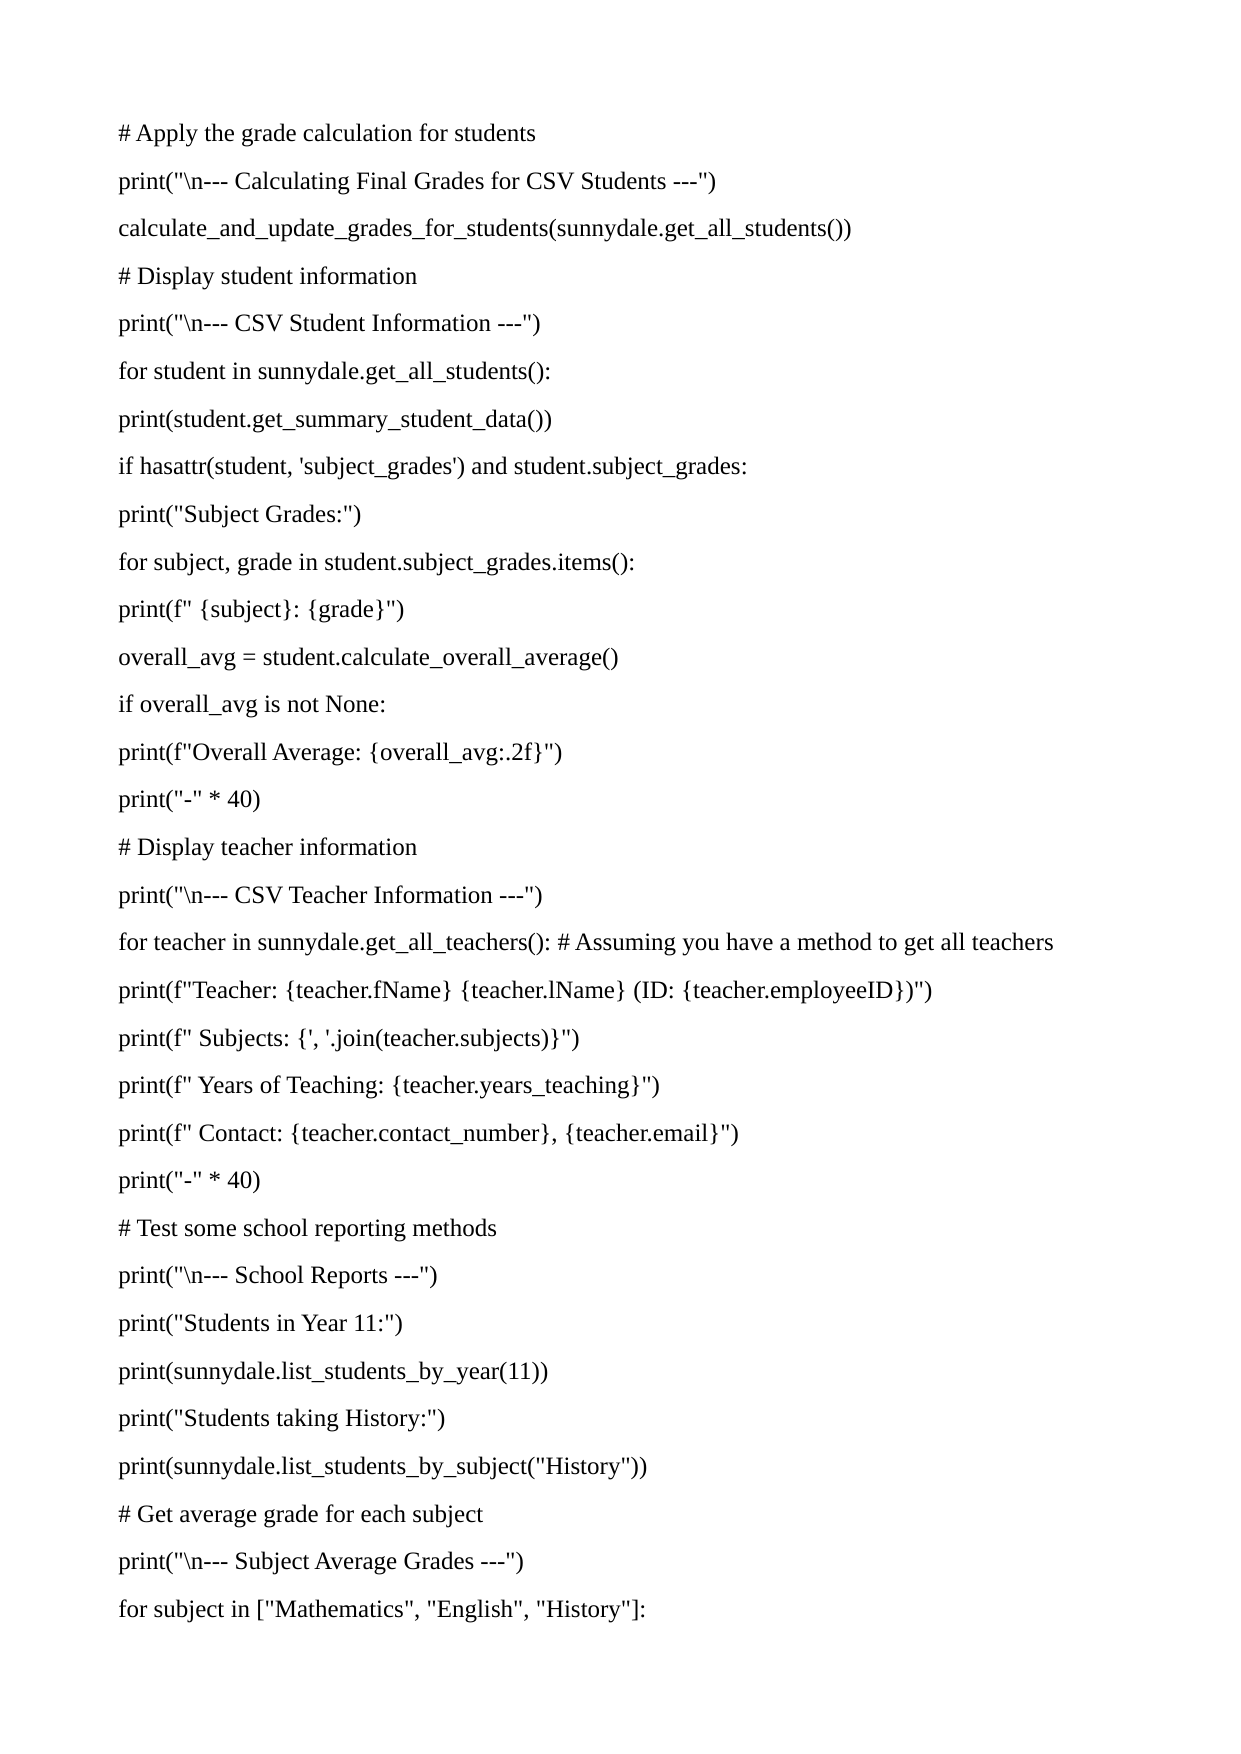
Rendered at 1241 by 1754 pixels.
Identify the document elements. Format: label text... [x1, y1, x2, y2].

text if hasattr(student, 'subject_grades') and student.subject_grades: [118, 451, 1122, 480]
text print("\n--- CSV Teacher Information ---") [118, 880, 1122, 908]
text # Get average grade for each subject [118, 1499, 1122, 1527]
text print("-" * 40) [118, 784, 1122, 813]
text print("\n--- Calculating Final Grades for CSV Students ---") [118, 166, 1122, 194]
text print(f" Contact: {teacher.contact_number}, {teacher.email}") [118, 1118, 1122, 1147]
text for teacher in sunnydale.get_all_teachers(): # Assuming you have a method to get all teachers [118, 927, 1122, 956]
text calculate_and_update_grades_for_students(sunnydale.get_all_students()) [118, 213, 1122, 242]
text # Display student information [118, 261, 1122, 290]
text print(f" {subject}: {grade}") [118, 594, 1122, 623]
text for subject in ["Mathematics", "English", "History"]: [118, 1594, 1122, 1623]
text print(f"Overall Average: {overall_avg:.2f}") [118, 737, 1122, 766]
text overall_avg = student.calculate_overall_average() [118, 642, 1122, 671]
text print(f"Teacher: {teacher.fName} {teacher.lName} (ID: {teacher.employeeID})") [118, 975, 1122, 1004]
text # Apply the grade calculation for students [118, 118, 1122, 147]
text for subject, grade in student.subject_grades.items(): [118, 547, 1122, 575]
text print("Students in Year 11:") [118, 1308, 1122, 1337]
text if overall_avg is not None: [118, 689, 1122, 718]
text # Test some school reporting methods [118, 1213, 1122, 1242]
text print(f" Years of Teaching: {teacher.years_teaching}") [118, 1070, 1122, 1099]
text print("-" * 40) [118, 1165, 1122, 1194]
text print("\n--- CSV Student Information ---") [118, 308, 1122, 337]
text print(sunnydale.list_students_by_year(11)) [118, 1356, 1122, 1384]
text print(student.get_summary_student_data()) [118, 404, 1122, 432]
text # Display teacher information [118, 832, 1122, 861]
text print(sunnydale.list_students_by_subject("History")) [118, 1451, 1122, 1480]
text print(f" Subjects: {', '.join(teacher.subjects)}") [118, 1023, 1122, 1051]
text print("Students taking History:") [118, 1403, 1122, 1432]
text print("Subject Grades:") [118, 499, 1122, 528]
text for student in sunnydale.get_all_students(): [118, 356, 1122, 385]
text print("\n--- School Reports ---") [118, 1261, 1122, 1289]
text print("\n--- Subject Average Grades ---") [118, 1546, 1122, 1575]
